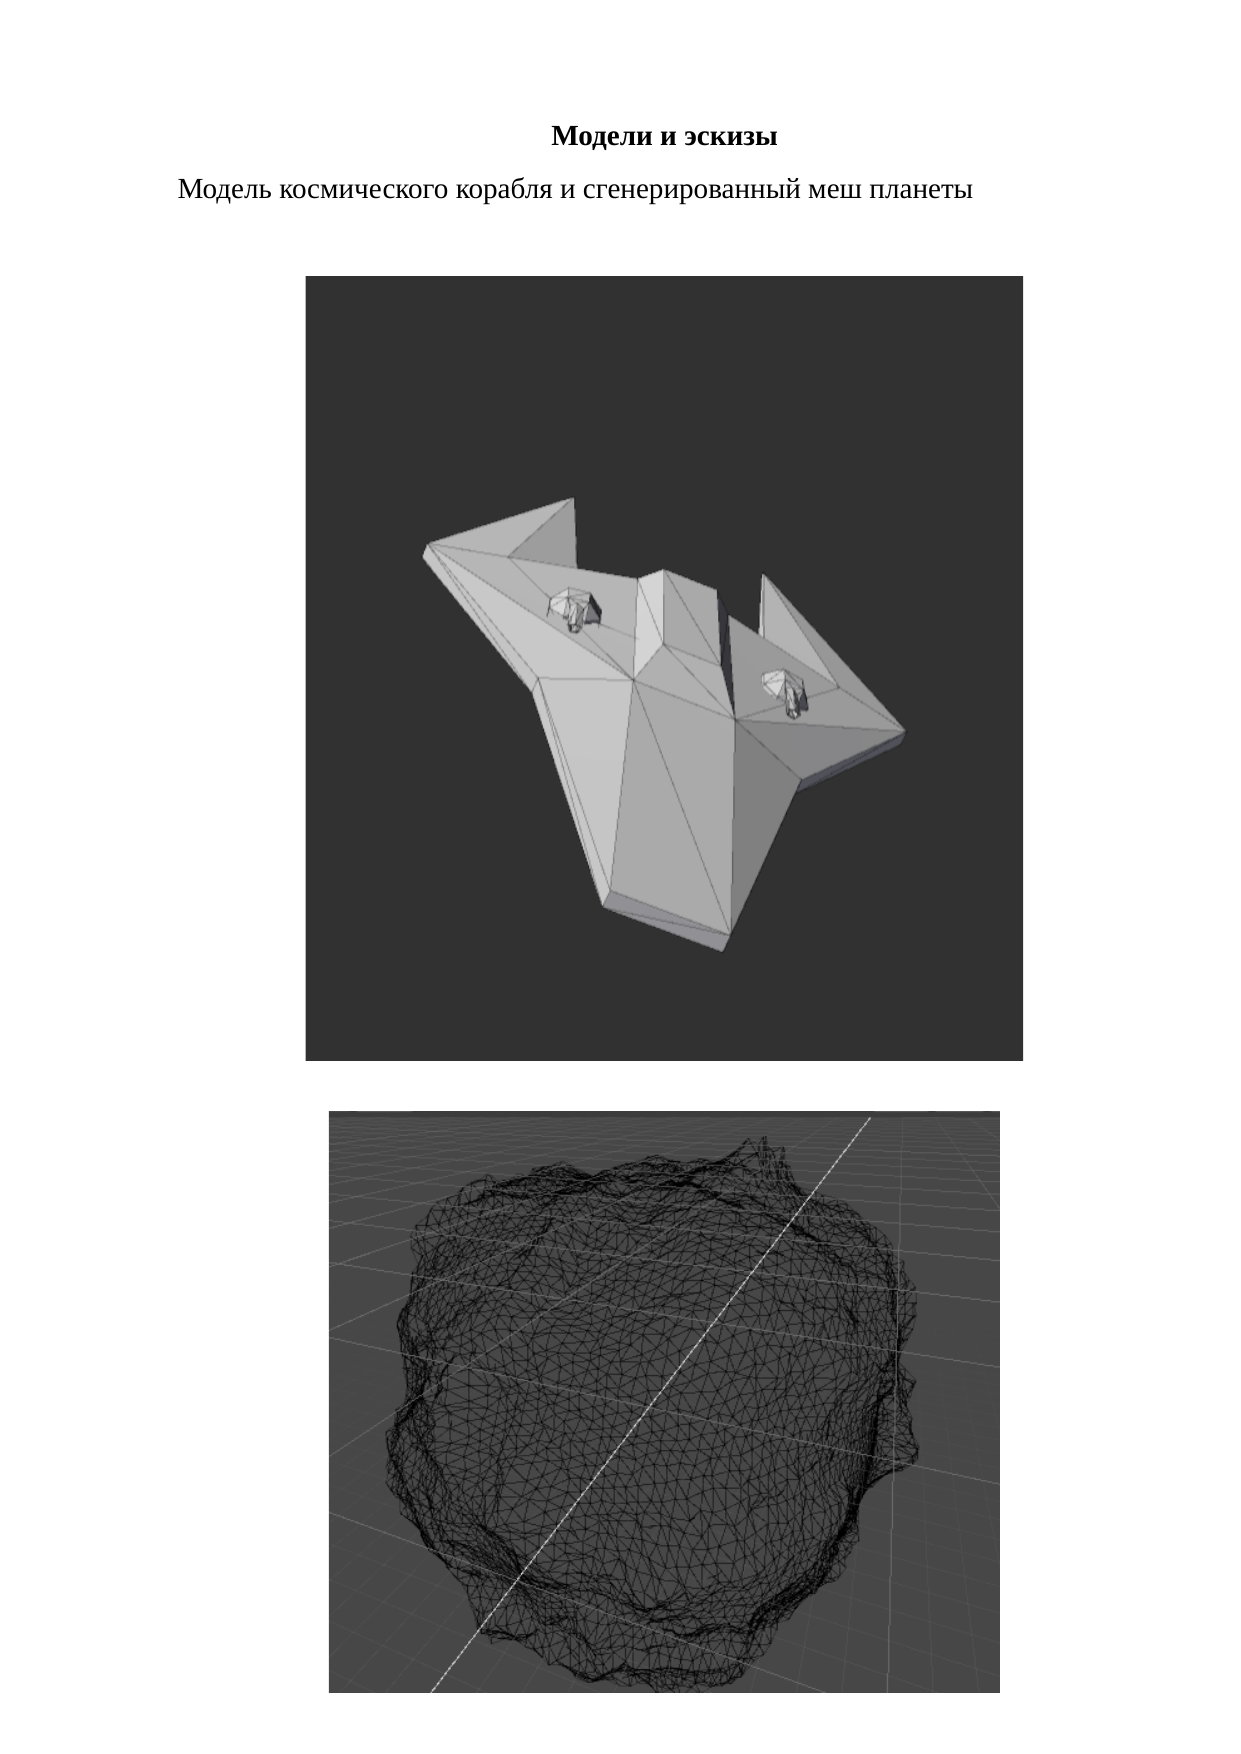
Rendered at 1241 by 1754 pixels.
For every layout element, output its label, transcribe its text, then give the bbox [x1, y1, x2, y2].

text Модель космического корабля и сгенерированный меш планеты [177, 171, 1152, 204]
picture [305, 276, 1024, 1061]
text Модели и эскизы [177, 118, 1152, 152]
picture [328, 1111, 1000, 1693]
